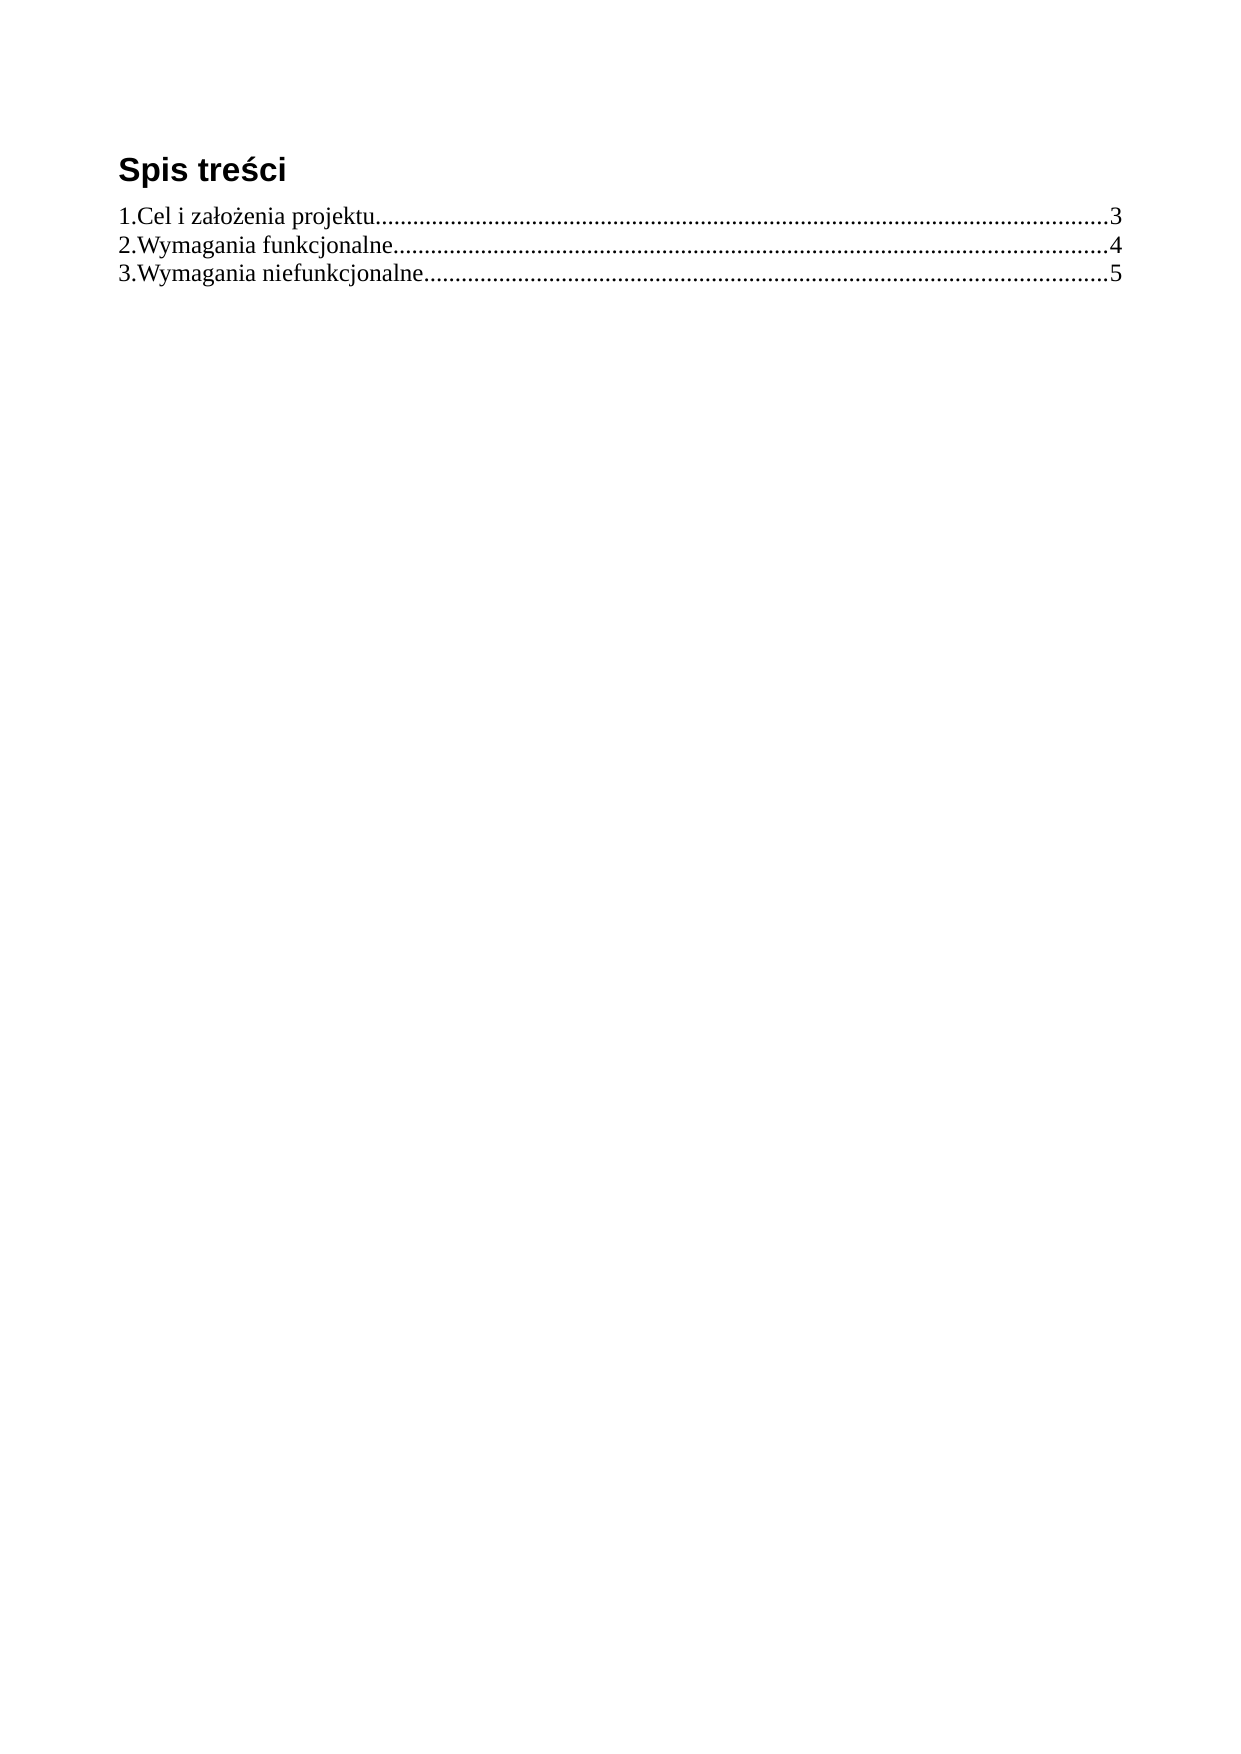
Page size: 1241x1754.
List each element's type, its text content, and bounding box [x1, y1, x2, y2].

text 2.Wymagania funkcjonalne 4 [118, 230, 1122, 258]
text 3.Wymagania niefunkcjonalne 5 [118, 258, 1122, 287]
subtitle Spis treści [118, 150, 1122, 188]
text 1.Cel i założenia projektu 3 [118, 201, 1122, 230]
